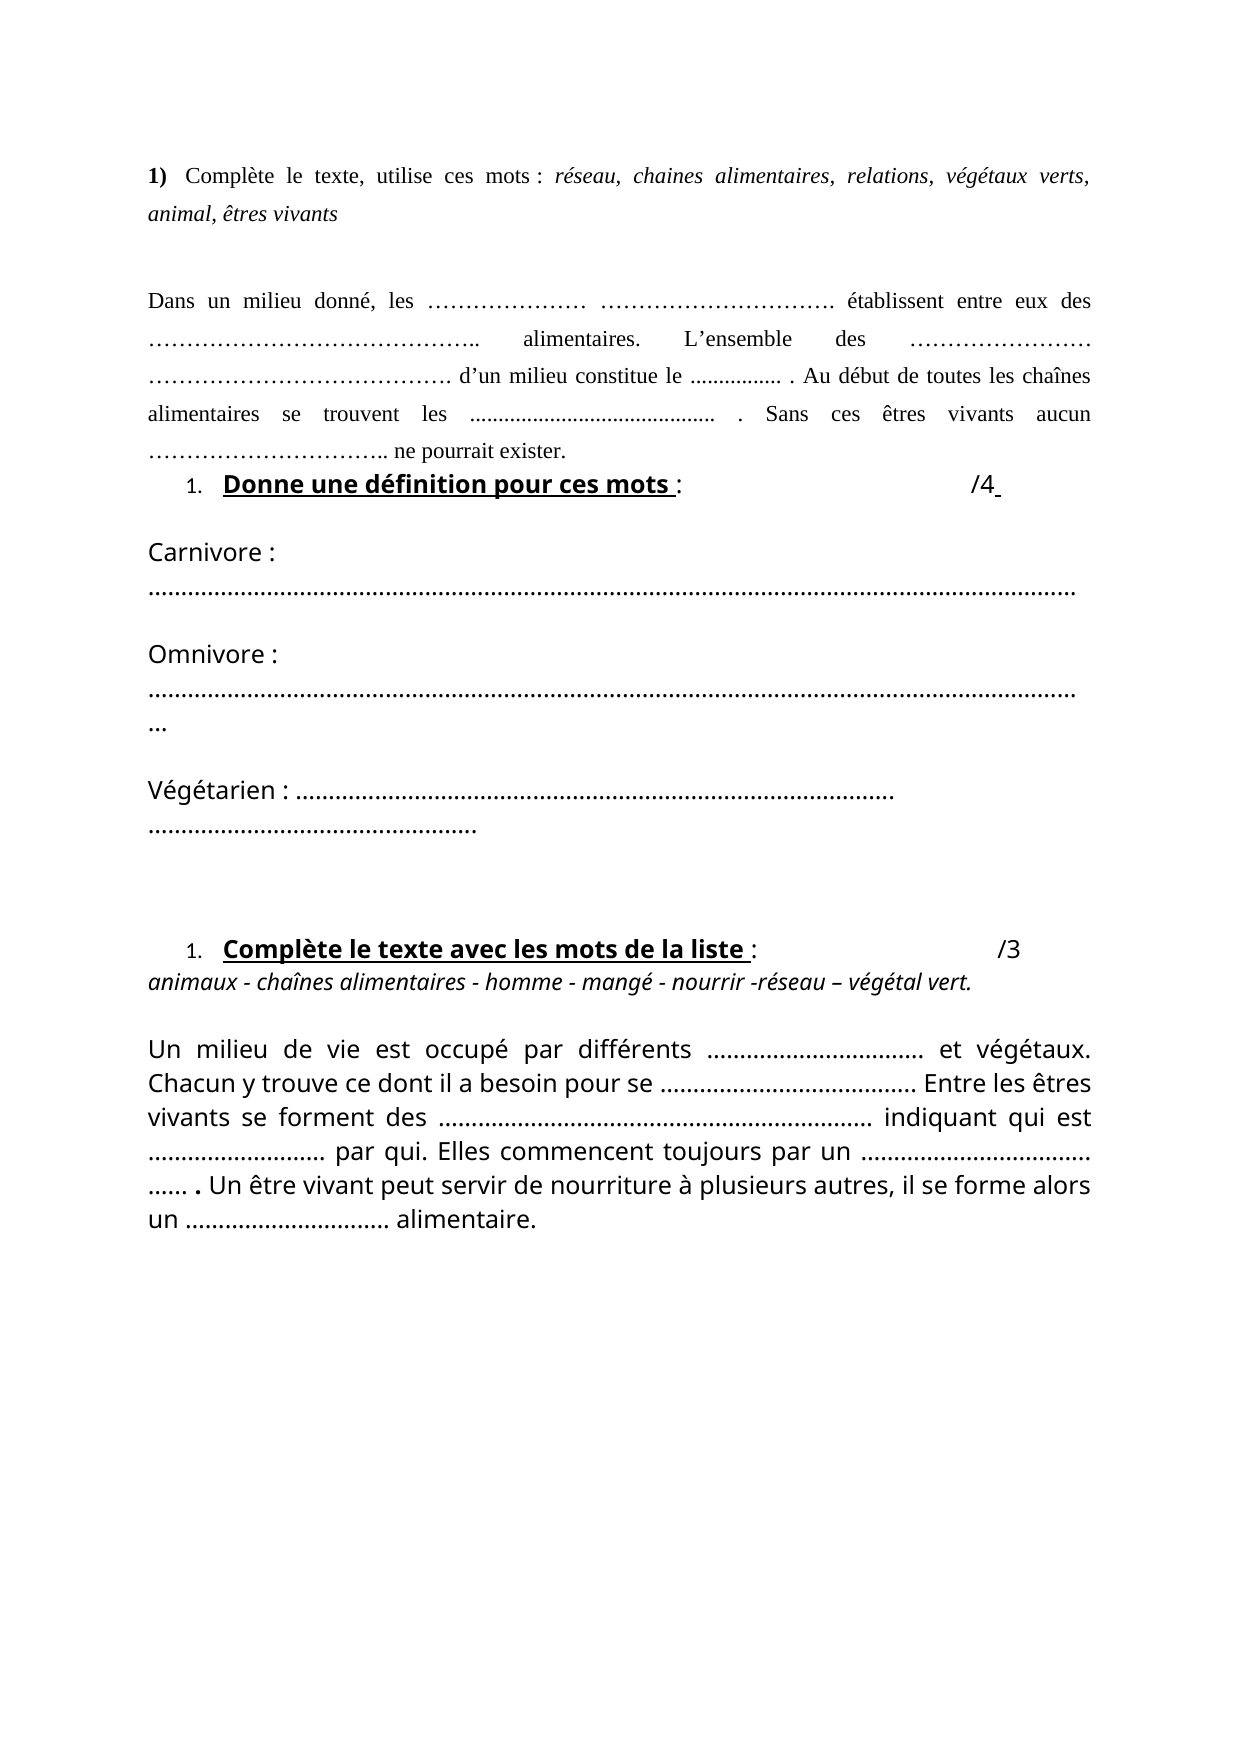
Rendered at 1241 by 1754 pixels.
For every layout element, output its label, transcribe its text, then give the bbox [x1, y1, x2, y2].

list Donne une définition pour ces mots : /4 [185, 466, 1093, 500]
list Complète le texte, utilise ces mots : réseau, chaines alimentaires, relations, végétaux verts, animal, êtres vivants [148, 154, 1093, 229]
text Dans un milieu donné, les ………………… …………………………. établissent entre eux des …………………………………….. alimentaires. L’ensemble des …………………… …………………………………. d’un milieu constitue le ................ . Au début de toutes les chaînes alimentaires se trouvent les ........................................... . Sans ces êtres vivants aucun ………………………….. ne pourrait exister. [148, 279, 1093, 466]
text Omnivore : ……………………………………………………………………………………………………………………………… [148, 637, 1093, 739]
list Complète le texte avec les mots de la liste : /3 [185, 932, 1093, 966]
text Végétarien : ……………………………………………………………………………….………………………………………….. [148, 773, 1093, 841]
text animaux - chaînes alimentaires - homme - mangé - nourrir -réseau – végétal vert. [148, 966, 1093, 997]
text Un milieu de vie est occupé par différents ………………..…………. et végétaux. Chacun y trouve ce dont il a besoin pour se ……………………….……….. Entre les êtres vivants se forment des ………………………………………………………… indiquant qui est ……………………… par qui. Elles commencent toujours par un ……………………………..…... . Un être vivant peut servir de nourriture à plusieurs autres, il se forme alors un …………..…………….. alimentaire. [148, 1031, 1093, 1236]
text Carnivore : …………………………………………………………………………………………………………………………… [148, 534, 1093, 603]
